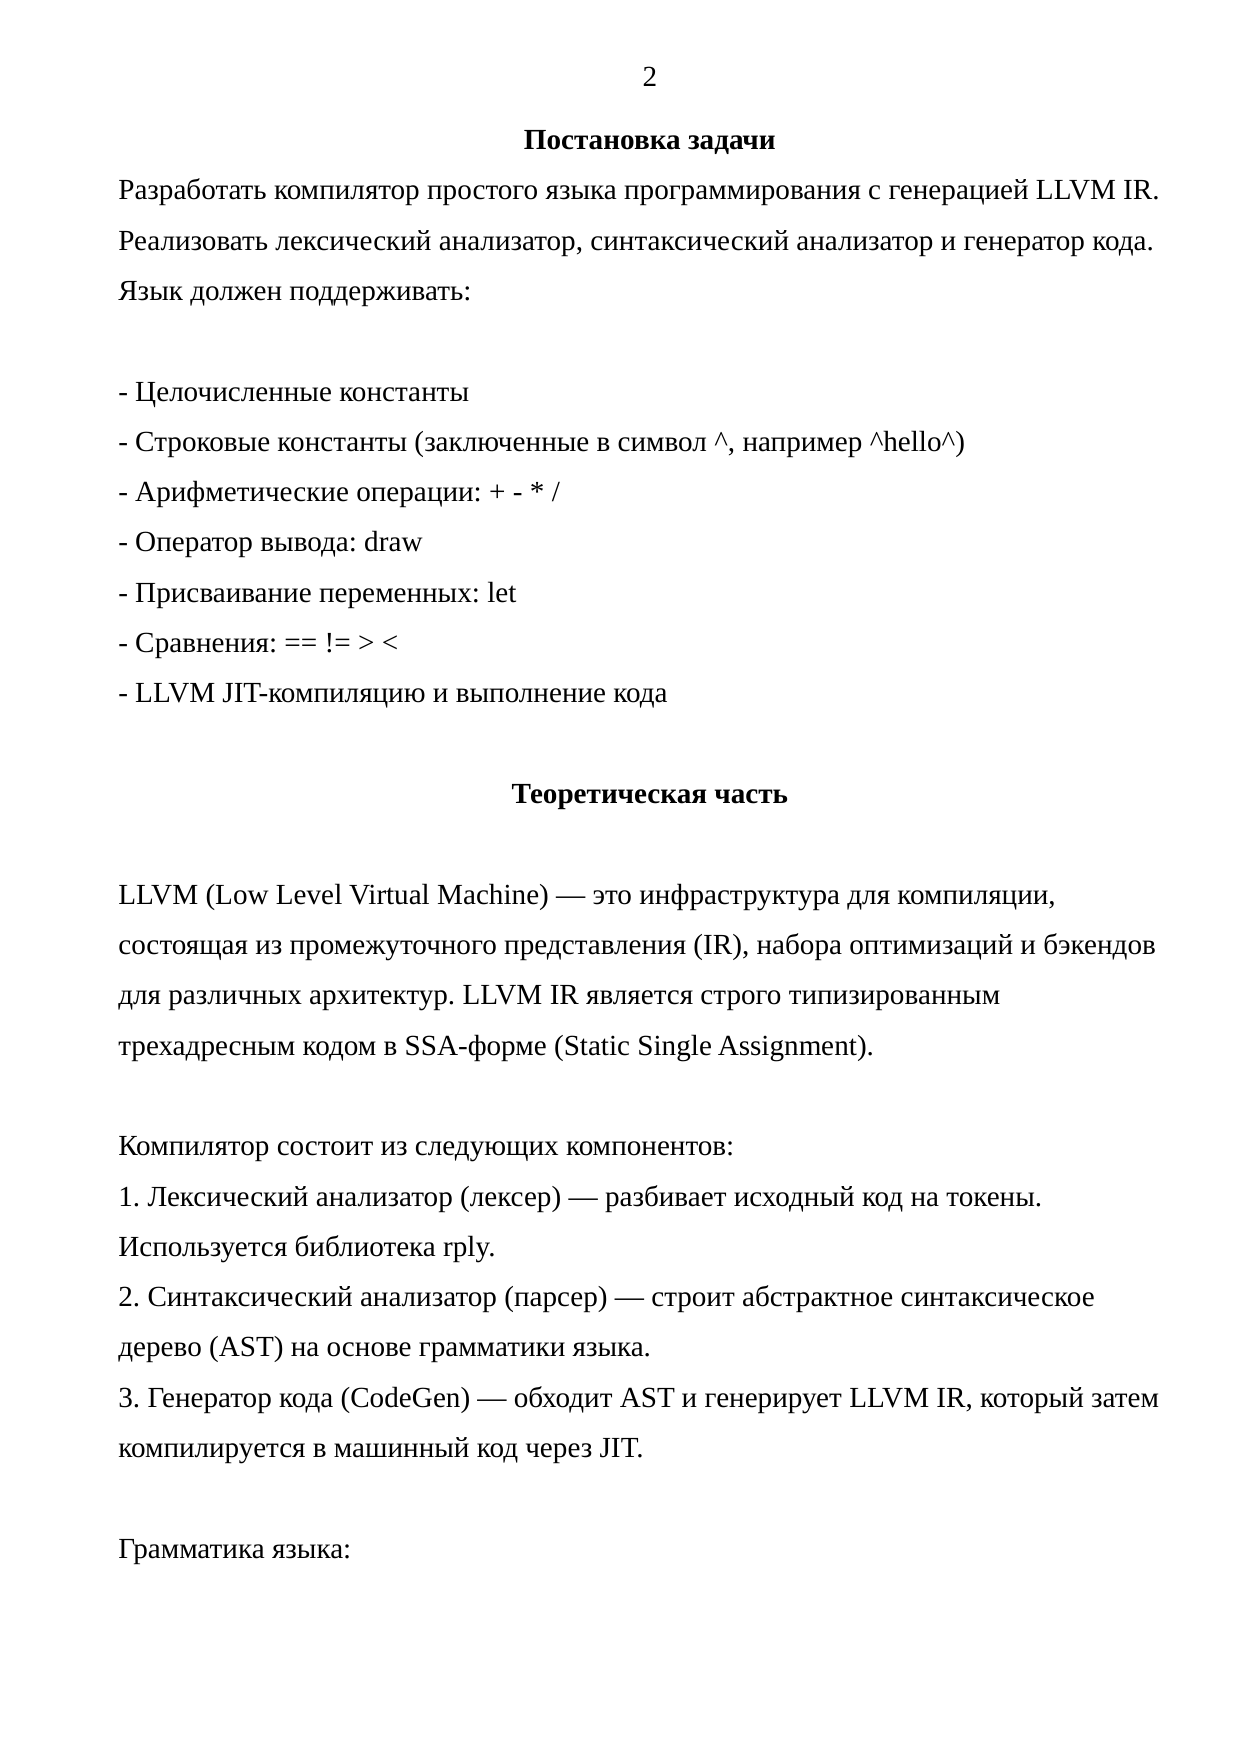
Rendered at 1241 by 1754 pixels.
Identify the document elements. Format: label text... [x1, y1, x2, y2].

text Компилятор состоит из следующих компонентов: [118, 1128, 1181, 1162]
text - Присваивание переменных: let [118, 575, 1181, 608]
text Постановка задачи [118, 122, 1181, 156]
text 3. Генератор кода (CodeGen) — обходит AST и генерирует LLVM IR, который затем компилируется в машинный код через JIT. [118, 1380, 1181, 1464]
text LLVM (Low Level Virtual Machine) — это инфраструктура для компиляции, состоящая из промежуточного представления (IR), набора оптимизаций и бэкендов для различных архитектур. LLVM IR является строго типизированным трехадресным кодом в SSA-форме (Static Single Assignment). [118, 877, 1181, 1061]
text - Оператор вывода: draw [118, 524, 1181, 558]
text Разработать компилятор простого языка программирования с генерацией LLVM IR. Реализовать лексический анализатор, синтаксический анализатор и генератор кода. Язык должен поддерживать: [118, 172, 1181, 307]
text - Строковые константы (заключенные в символ ^, например ^hello^) [118, 424, 1181, 457]
text Теоретическая часть [118, 776, 1181, 810]
text - Арифметические операции: + - * / [118, 474, 1181, 508]
text - Сравнения: == != > < [118, 625, 1181, 659]
text - Целочисленные константы [118, 374, 1181, 407]
text 2. Синтаксический анализатор (парсер) — строит абстрактное синтаксическое дерево (AST) на основе грамматики языка. [118, 1279, 1181, 1363]
text - LLVM JIT-компиляцию и выполнение кода [118, 676, 1181, 709]
text Грамматика языка: [118, 1531, 1181, 1564]
text 1. Лексический анализатор (лексер) — разбивает исходный код на токены. Используется библиотека rply. [118, 1179, 1181, 1262]
